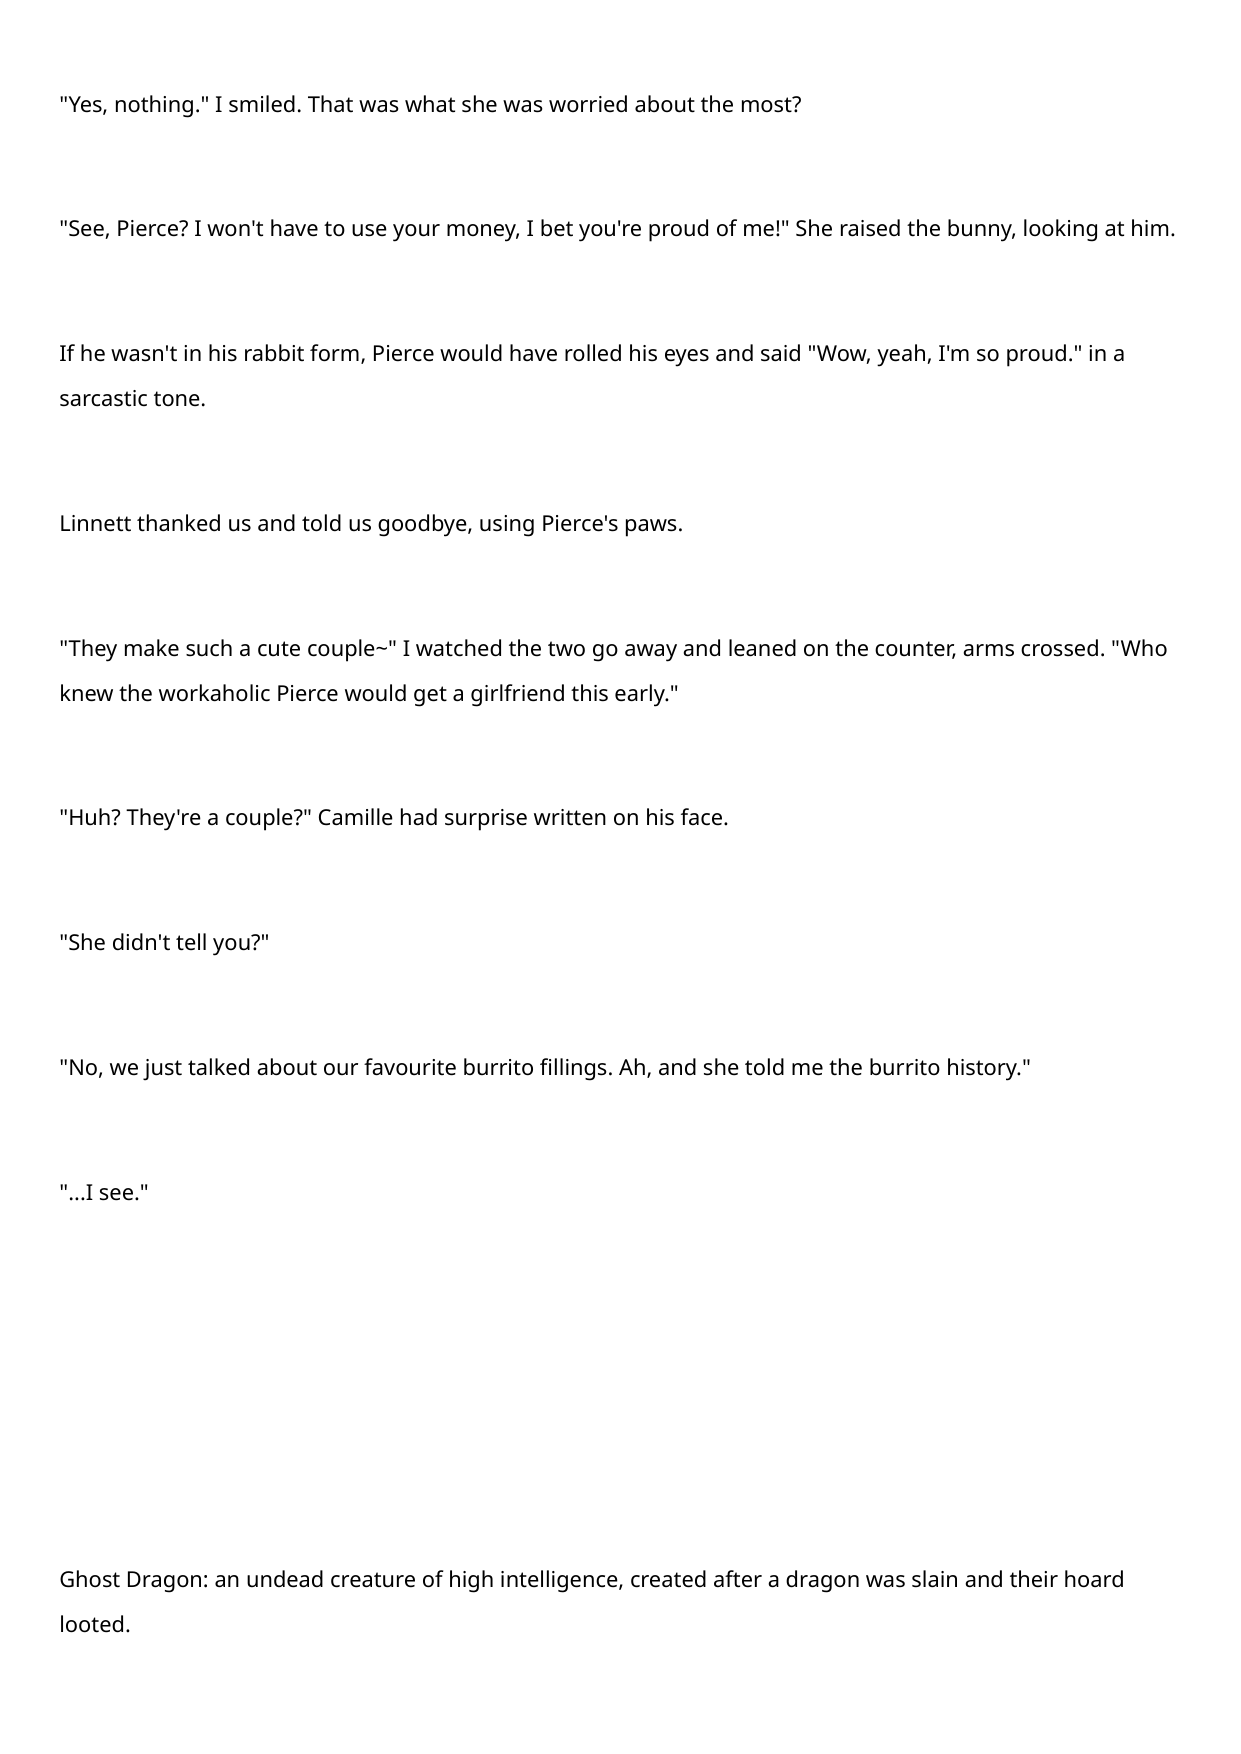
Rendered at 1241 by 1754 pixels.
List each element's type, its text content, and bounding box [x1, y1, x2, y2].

text "...I see." [59, 1177, 1181, 1207]
text "No, we just talked about our favourite burrito fillings. Ah, and she told me the burrito history." [59, 1052, 1181, 1082]
text "See, Pierce? I won't have to use your money, I bet you're proud of me!" She raised the bunny, looking at him. [59, 213, 1181, 243]
text "They make such a cute couple~" I watched the two go away and leaned on the counter, arms crossed. "Who knew the workaholic Pierce would get a girlfriend this early." [59, 633, 1181, 707]
text "Huh? They're a couple?" Camille had surprise written on his face. [59, 802, 1181, 832]
text "Yes, nothing." I smiled. That was what she was worried about the most? [59, 88, 1181, 118]
text If he wasn't in his rabbit form, Pierce would have rolled his eyes and said "Wow, yeah, I'm so proud." in a sarcastic tone. [59, 338, 1181, 413]
text Linnett thanked us and told us goodbye, using Pierce's paws. [59, 508, 1181, 538]
text Ghost Dragon: an undead creature of high intelligence, created after a dragon was slain and their hoard looted. [59, 1564, 1181, 1639]
text "She didn't tell you?" [59, 927, 1181, 957]
